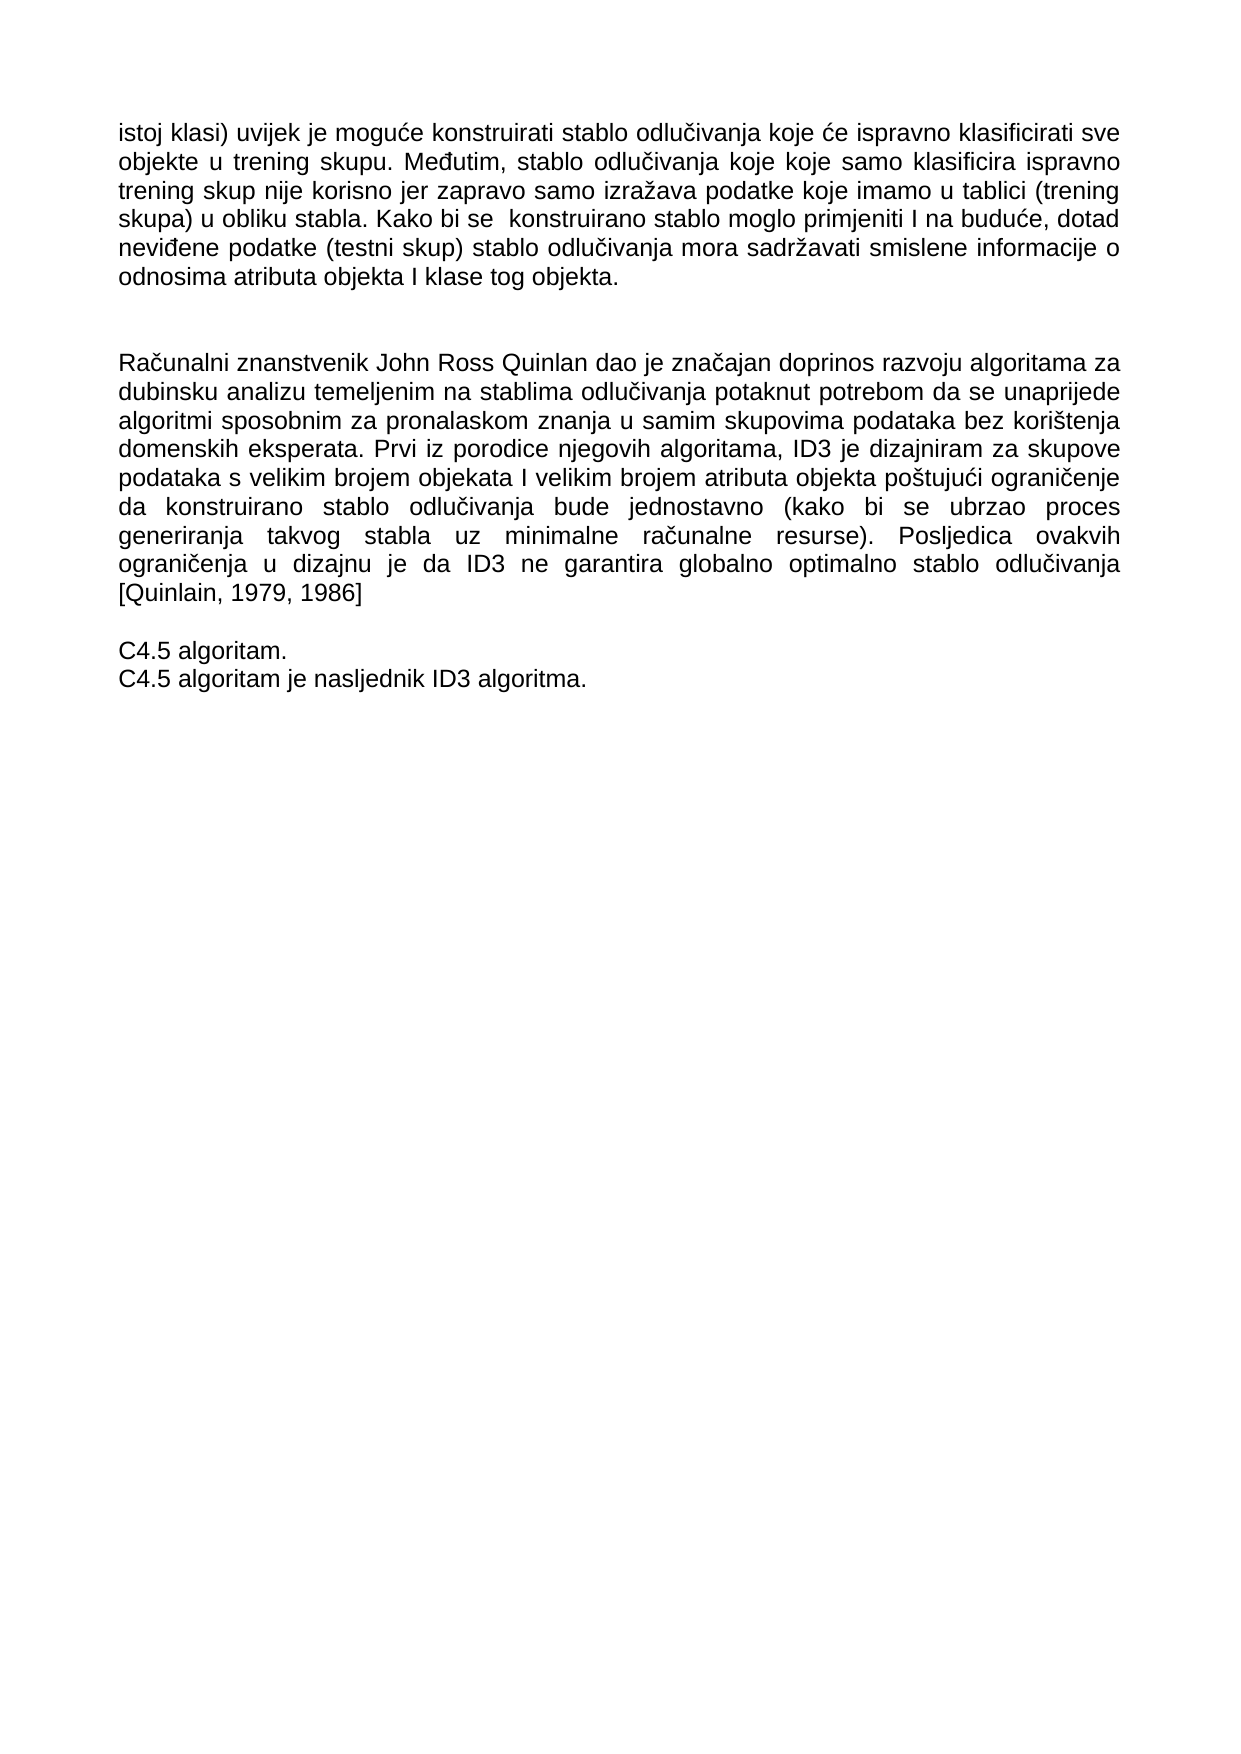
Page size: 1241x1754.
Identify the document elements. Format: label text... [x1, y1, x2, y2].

text C4.5 algoritam. [118, 636, 1122, 664]
text C4.5 algoritam je nasljednik ID3 algoritma. [118, 664, 1122, 693]
text istoj klasi) uvijek je moguće konstruirati stablo odlučivanja koje će ispravno klasificirati sve objekte u trening skupu. Međutim, stablo odlučivanja koje koje samo klasificira ispravno trening skup nije korisno jer zapravo samo izražava podatke koje imamo u tablici (trening skupa) u obliku stabla. Kako bi se konstruirano stablo moglo primjeniti I na buduće, dotad neviđene podatke (testni skup) stablo odlučivanja mora sadržavati smislene informacije o odnosima atributa objekta I klase tog objekta. [118, 118, 1122, 291]
text Računalni znanstvenik John Ross Quinlan dao je značajan doprinos razvoju algoritama za dubinsku analizu temeljenim na stablima odlučivanja potaknut potrebom da se unaprijede algoritmi sposobnim za pronalaskom znanja u samim skupovima podataka bez korištenja domenskih eksperata. Prvi iz porodice njegovih algoritama, ID3 je dizajniram za skupove podataka s velikim brojem objekata I velikim brojem atributa objekta poštujući ograničenje da konstruirano stablo odlučivanja bude jednostavno (kako bi se ubrzao proces generiranja takvog stabla uz minimalne računalne resurse). Posljedica ovakvih ograničenja u dizajnu je da ID3 ne garantira globalno optimalno stablo odlučivanja [Quinlain, 1979, 1986] [118, 348, 1122, 607]
